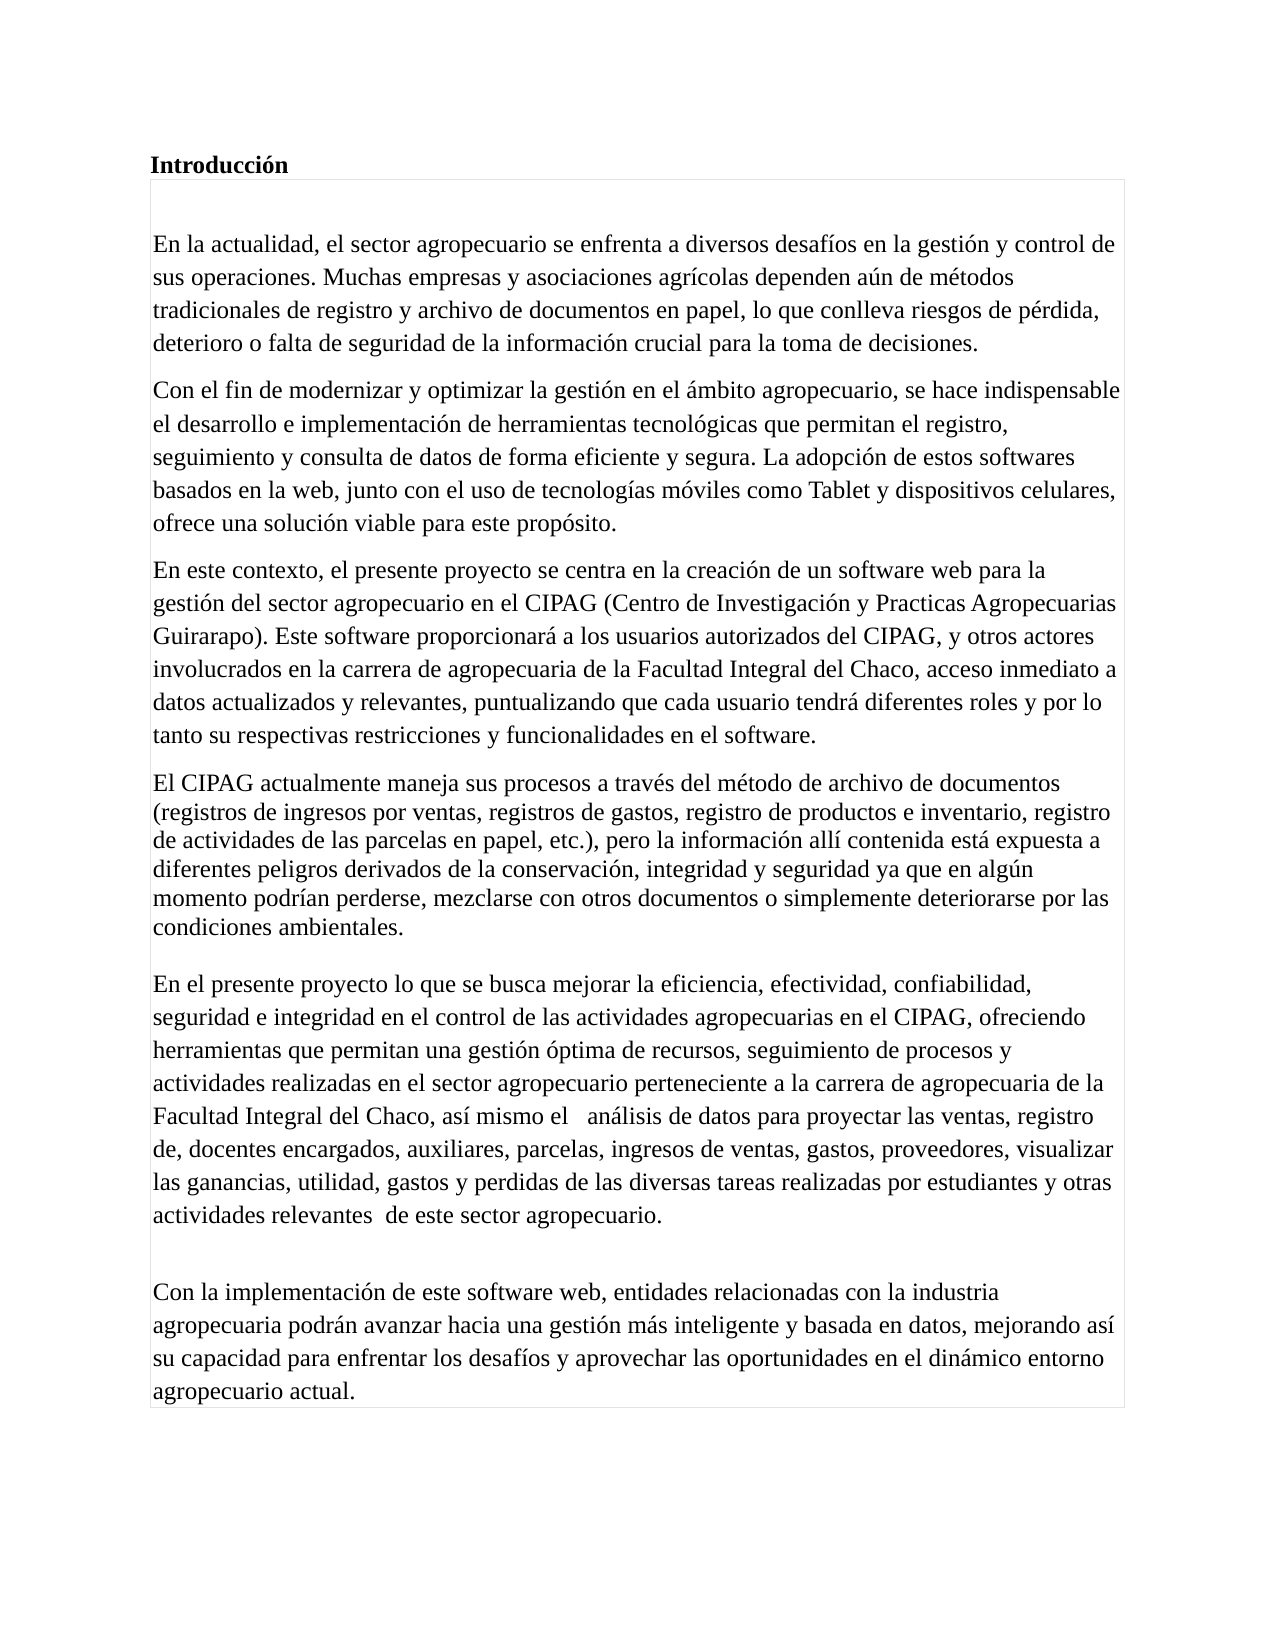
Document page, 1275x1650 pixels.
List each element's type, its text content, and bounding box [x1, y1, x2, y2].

text En la actualidad, el sector agropecuario se enfrenta a diversos desafíos en la gestión y control de sus operaciones. Muchas empresas y asociaciones agrícolas dependen aún de métodos tradicionales de registro y archivo de documentos en papel, lo que conlleva riesgos de pérdida, deterioro o falta de seguridad de la información crucial para la toma de decisiones. [151, 226, 1124, 357]
text Con el fin de modernizar y optimizar la gestión en el ámbito agropecuario, se hace indispensable el desarrollo e implementación de herramientas tecnológicas que permitan el registro, seguimiento y consulta de datos de forma eficiente y segura. La adopción de estos softwares basados en la web, junto con el uso de tecnologías móviles como Tablet y dispositivos celulares, ofrece una solución viable para este propósito. [151, 373, 1124, 536]
text En este contexto, el presente proyecto se centra en la creación de un software web para la gestión del sector agropecuario en el CIPAG (Centro de Investigación y Practicas Agropecuarias Guirarapo). Este software proporcionará a los usuarios autorizados del CIPAG, y otros actores involucrados en la carrera de agropecuaria de la Facultad Integral del Chaco, acceso inmediato a datos actualizados y relevantes, puntualizando que cada usuario tendrá diferentes roles y por lo tanto su respectivas restricciones y funcionalidades en el software. [151, 553, 1124, 749]
text En el presente proyecto lo que se busca mejorar la eficiencia, efectividad, confiabilidad, seguridad e integridad en el control de las actividades agropecuarias en el CIPAG, ofreciendo herramientas que permitan una gestión óptima de recursos, seguimiento de procesos y actividades realizadas en el sector agropecuario perteneciente a la carrera de agropecuaria de la Facultad Integral del Chaco, así mismo el análisis de datos para proyectar las ventas, registro de, docentes encargados, auxiliares, parcelas, ingresos de ventas, gastos, proveedores, visualizar las ganancias, utilidad, gastos y perdidas de las diversas tareas realizadas por estudiantes y otras actividades relevantes de este sector agropecuario. [151, 967, 1124, 1229]
text Introducción [150, 150, 1125, 179]
text Con la implementación de este software web, entidades relacionadas con la industria agropecuaria podrán avanzar hacia una gestión más inteligente y basada en datos, mejorando así su capacidad para enfrentar los desafíos y aprovechar las oportunidades en el dinámico entorno agropecuario actual. [151, 1274, 1124, 1407]
text El CIPAG actualmente maneja sus procesos a través del método de archivo de documentos (registros de ingresos por ventas, registros de gastos, registro de productos e inventario, registro de actividades de las parcelas en papel, etc.), pero la información allí contenida está expuesta a diferentes peligros derivados de la conservación, integridad y seguridad ya que en algún momento podrían perderse, mezclarse con otros documentos o simplemente deteriorarse por las condiciones ambientales. [151, 765, 1124, 941]
